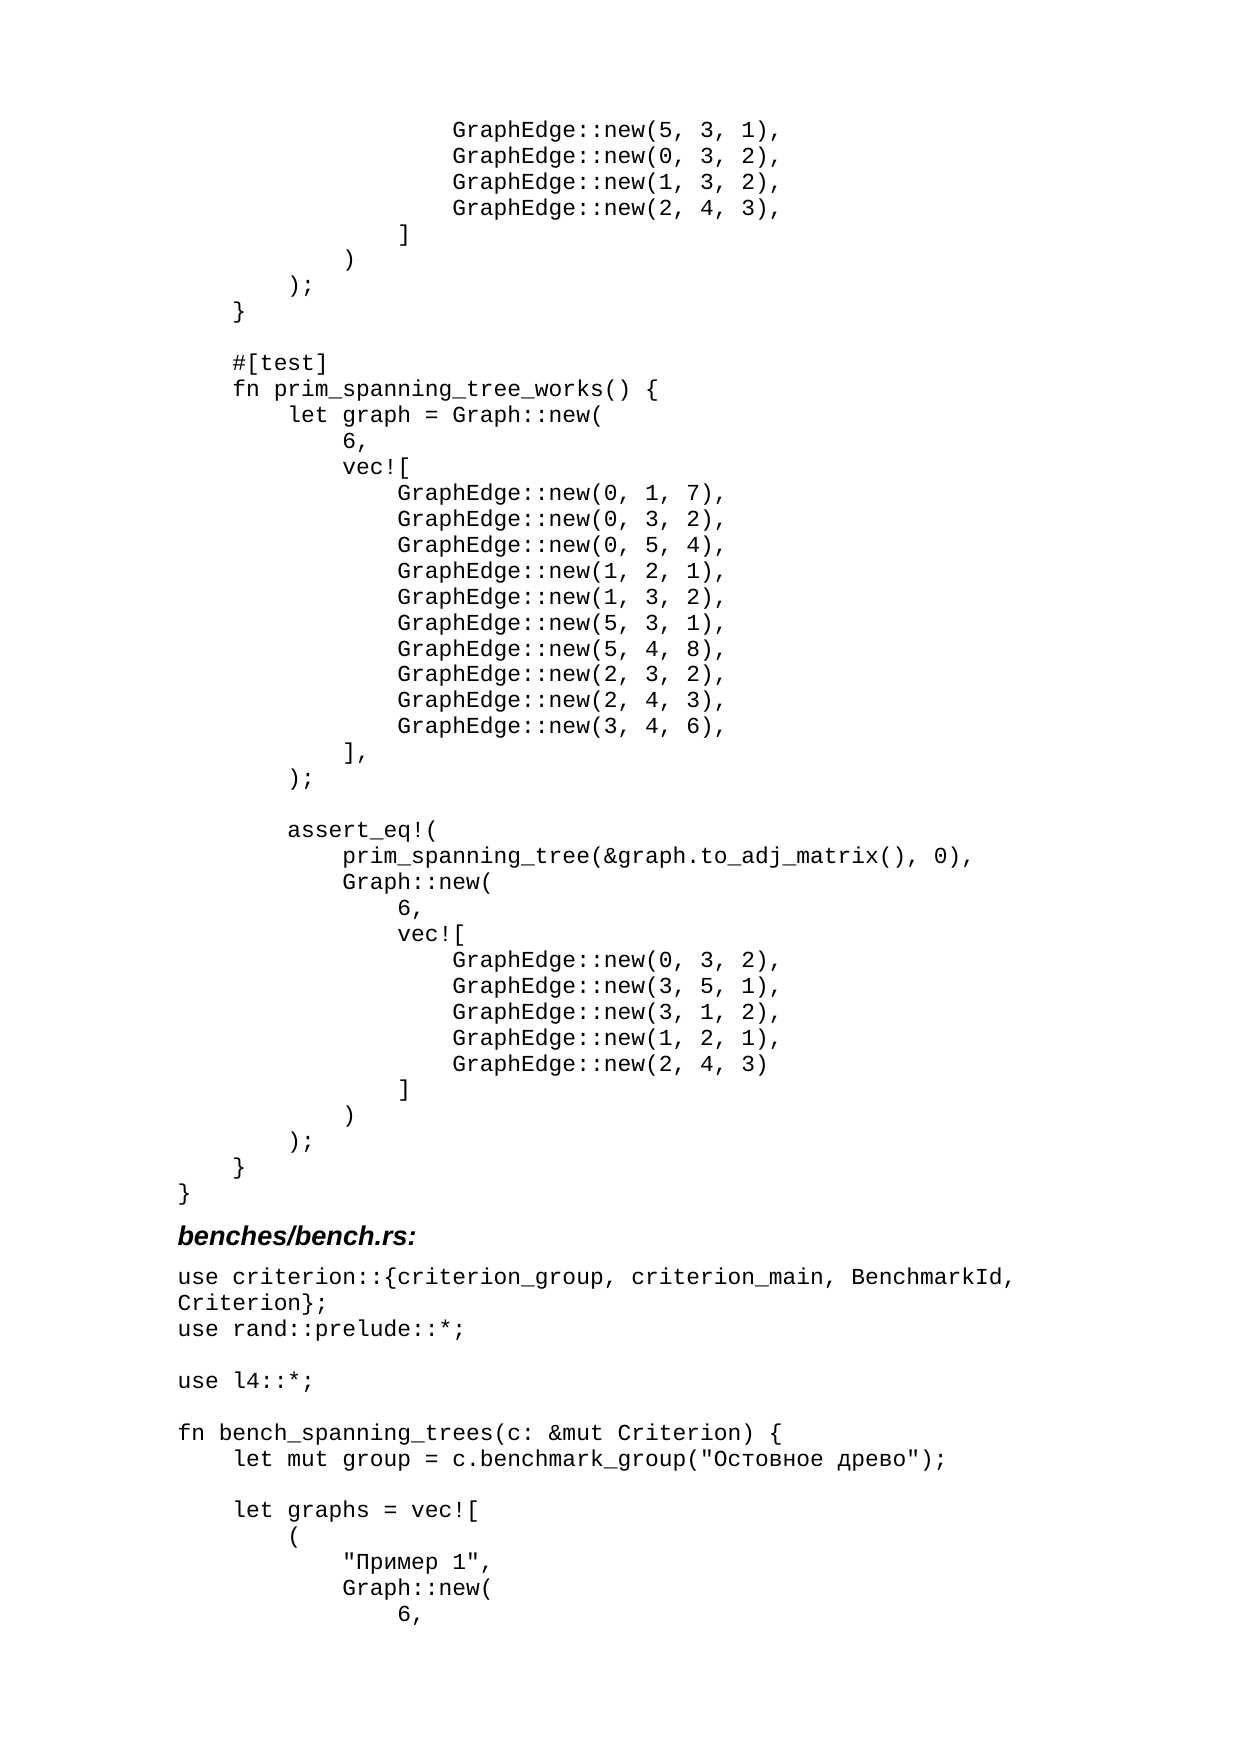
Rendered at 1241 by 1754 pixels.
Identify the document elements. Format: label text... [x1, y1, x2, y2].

text GraphEdge::new(2, 4, 3), [177, 196, 1152, 222]
text 6, [177, 429, 1152, 455]
text let mut group = c.benchmark_group("Остовное древо"); [177, 1447, 1152, 1473]
text let graphs = vec![ [177, 1499, 1152, 1525]
text use rand::prelude::*; [177, 1317, 1152, 1343]
text GraphEdge::new(2, 4, 3) [177, 1052, 1152, 1078]
text ); [177, 767, 1152, 792]
text 6, [177, 896, 1152, 922]
text GraphEdge::new(0, 1, 7), [177, 481, 1152, 507]
text GraphEdge::new(0, 3, 2), [177, 507, 1152, 533]
text ( [177, 1525, 1152, 1551]
text GraphEdge::new(1, 3, 2), [177, 170, 1152, 196]
text use criterion::{criterion_group, criterion_main, BenchmarkId, Criterion}; [177, 1265, 1152, 1317]
text GraphEdge::new(5, 3, 1), [177, 118, 1152, 144]
text ] [177, 222, 1152, 248]
text GraphEdge::new(2, 4, 3), [177, 689, 1152, 715]
text ); [177, 274, 1152, 300]
text "Пример 1", [177, 1551, 1152, 1577]
subtitle benches/bench.rs: [177, 1220, 1152, 1251]
text GraphEdge::new(2, 3, 2), [177, 663, 1152, 689]
text } [177, 1182, 1152, 1207]
text GraphEdge::new(1, 2, 1), [177, 1026, 1152, 1052]
text GraphEdge::new(0, 3, 2), [177, 144, 1152, 170]
text ], [177, 741, 1152, 767]
text 6, [177, 1602, 1152, 1628]
text vec![ [177, 922, 1152, 948]
text GraphEdge::new(3, 1, 2), [177, 1000, 1152, 1026]
text ) [177, 1104, 1152, 1130]
text #[test] [177, 352, 1152, 377]
text } [177, 1156, 1152, 1182]
text fn bench_spanning_trees(c: &mut Criterion) { [177, 1421, 1152, 1447]
text Graph::new( [177, 1577, 1152, 1602]
text prim_spanning_tree(&graph.to_adj_matrix(), 0), [177, 844, 1152, 870]
text GraphEdge::new(1, 2, 1), [177, 559, 1152, 585]
text Graph::new( [177, 870, 1152, 896]
text GraphEdge::new(3, 5, 1), [177, 974, 1152, 1000]
text GraphEdge::new(0, 5, 4), [177, 533, 1152, 559]
text fn prim_spanning_tree_works() { [177, 377, 1152, 403]
text GraphEdge::new(5, 3, 1), [177, 611, 1152, 637]
text assert_eq!( [177, 818, 1152, 844]
text GraphEdge::new(3, 4, 6), [177, 715, 1152, 741]
text use l4::*; [177, 1369, 1152, 1395]
text let graph = Graph::new( [177, 403, 1152, 429]
text ) [177, 248, 1152, 274]
text GraphEdge::new(0, 3, 2), [177, 948, 1152, 974]
text vec![ [177, 455, 1152, 481]
text ); [177, 1130, 1152, 1156]
text } [177, 300, 1152, 326]
text ] [177, 1078, 1152, 1104]
text GraphEdge::new(5, 4, 8), [177, 637, 1152, 663]
text GraphEdge::new(1, 3, 2), [177, 585, 1152, 611]
